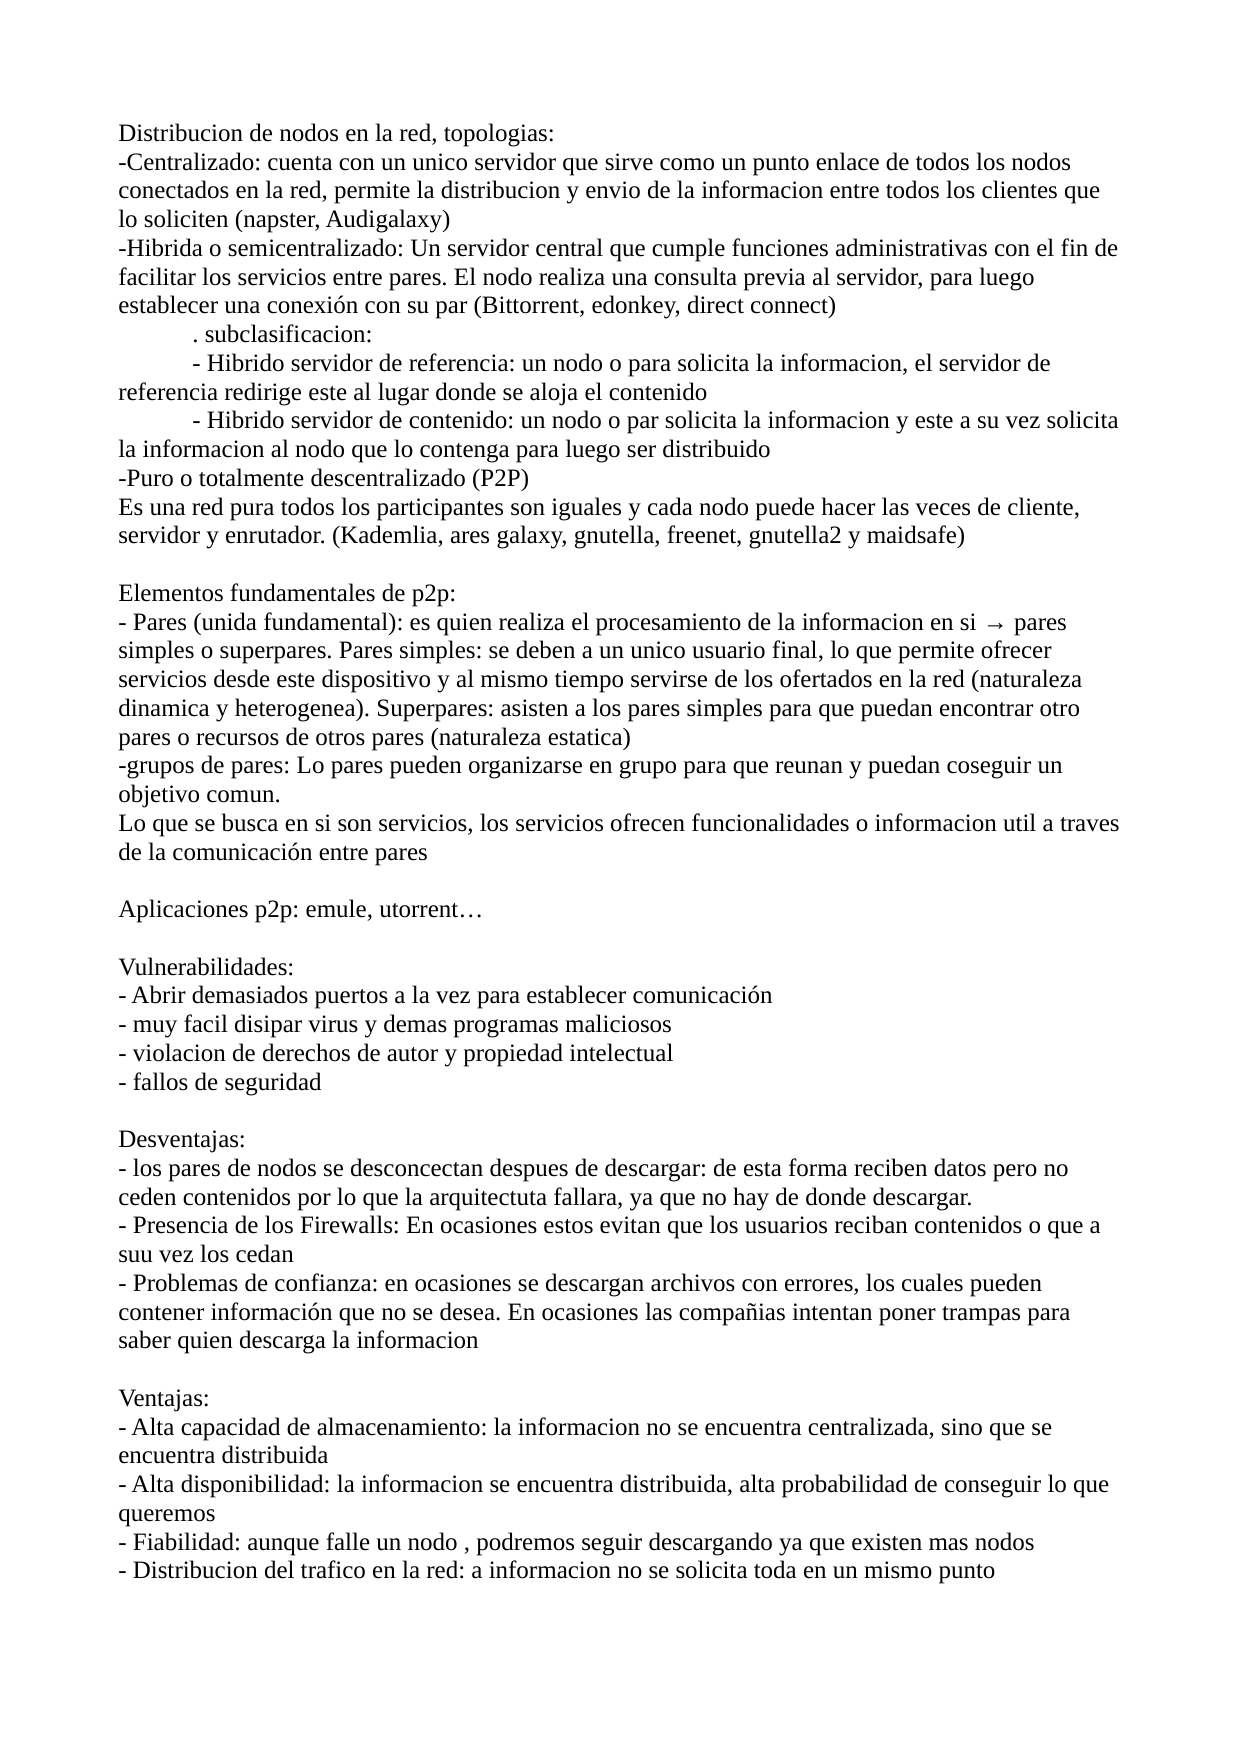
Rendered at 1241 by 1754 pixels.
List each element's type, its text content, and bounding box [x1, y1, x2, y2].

text - Distribucion del trafico en la red: a informacion no se solicita toda en un mismo punto [118, 1556, 1122, 1584]
text - Hibrido servidor de contenido: un nodo o par solicita la informacion y este a su vez solicita la informacion al nodo que lo contenga para luego ser distribuido [118, 406, 1122, 463]
text - fallos de seguridad [118, 1067, 1122, 1096]
text - Fiabilidad: aunque falle un nodo , podremos seguir descargando ya que existen mas nodos [118, 1527, 1122, 1556]
text Ventajas: [118, 1383, 1122, 1412]
text - Abrir demasiados puertos a la vez para establecer comunicación [118, 981, 1122, 1009]
text - Alta capacidad de almacenamiento: la informacion no se encuentra centralizada, sino que se encuentra distribuida [118, 1412, 1122, 1469]
text -Hibrida o semicentralizado: Un servidor central que cumple funciones administrativas con el fin de facilitar los servicios entre pares. El nodo realiza una consulta previa al servidor, para luego establecer una conexión con su par (Bittorrent, edonkey, direct connect) [118, 233, 1122, 319]
text . subclasificacion: [118, 319, 1122, 348]
text -Puro o totalmente descentralizado (P2P) [118, 463, 1122, 492]
text Lo que se busca en si son servicios, los servicios ofrecen funcionalidades o informacion util a traves de la comunicación entre pares [118, 808, 1122, 866]
text -grupos de pares: Lo pares pueden organizarse en grupo para que reunan y puedan coseguir un objetivo comun. [118, 751, 1122, 808]
text Elementos fundamentales de p2p: [118, 578, 1122, 607]
text - Presencia de los Firewalls: En ocasiones estos evitan que los usuarios reciban contenidos o que a suu vez los cedan [118, 1211, 1122, 1268]
text Distribucion de nodos en la red, topologias: [118, 118, 1122, 147]
text Es una red pura todos los participantes son iguales y cada nodo puede hacer las veces de cliente, servidor y enrutador. (Kademlia, ares galaxy, gnutella, freenet, gnutella2 y maidsafe) [118, 492, 1122, 549]
text - los pares de nodos se desconcectan despues de descargar: de esta forma reciben datos pero no ceden contenidos por lo que la arquitectuta fallara, ya que no hay de donde descargar. [118, 1153, 1122, 1211]
text - violacion de derechos de autor y propiedad intelectual [118, 1038, 1122, 1067]
text Aplicaciones p2p: emule, utorrent… [118, 894, 1122, 923]
text -Centralizado: cuenta con un unico servidor que sirve como un punto enlace de todos los nodos conectados en la red, permite la distribucion y envio de la informacion entre todos los clientes que lo soliciten (napster, Audigalaxy) [118, 147, 1122, 233]
text Desventajas: [118, 1124, 1122, 1153]
text - Problemas de confianza: en ocasiones se descargan archivos con errores, los cuales pueden contener información que no se desea. En ocasiones las compañias intentan poner trampas para saber quien descarga la informacion [118, 1268, 1122, 1354]
text - Pares (unida fundamental): es quien realiza el procesamiento de la informacion en si → pares simples o superpares. Pares simples: se deben a un unico usuario final, lo que permite ofrecer servicios desde este dispositivo y al mismo tiempo servirse de los ofertados en la red (naturaleza dinamica y heterogenea). Superpares: asisten a los pares simples para que puedan encontrar otro pares o recursos de otros pares (naturaleza estatica) [118, 607, 1122, 751]
text - Hibrido servidor de referencia: un nodo o para solicita la informacion, el servidor de referencia redirige este al lugar donde se aloja el contenido [118, 348, 1122, 406]
text - Alta disponibilidad: la informacion se encuentra distribuida, alta probabilidad de conseguir lo que queremos [118, 1469, 1122, 1527]
text - muy facil disipar virus y demas programas maliciosos [118, 1009, 1122, 1038]
text Vulnerabilidades: [118, 952, 1122, 981]
